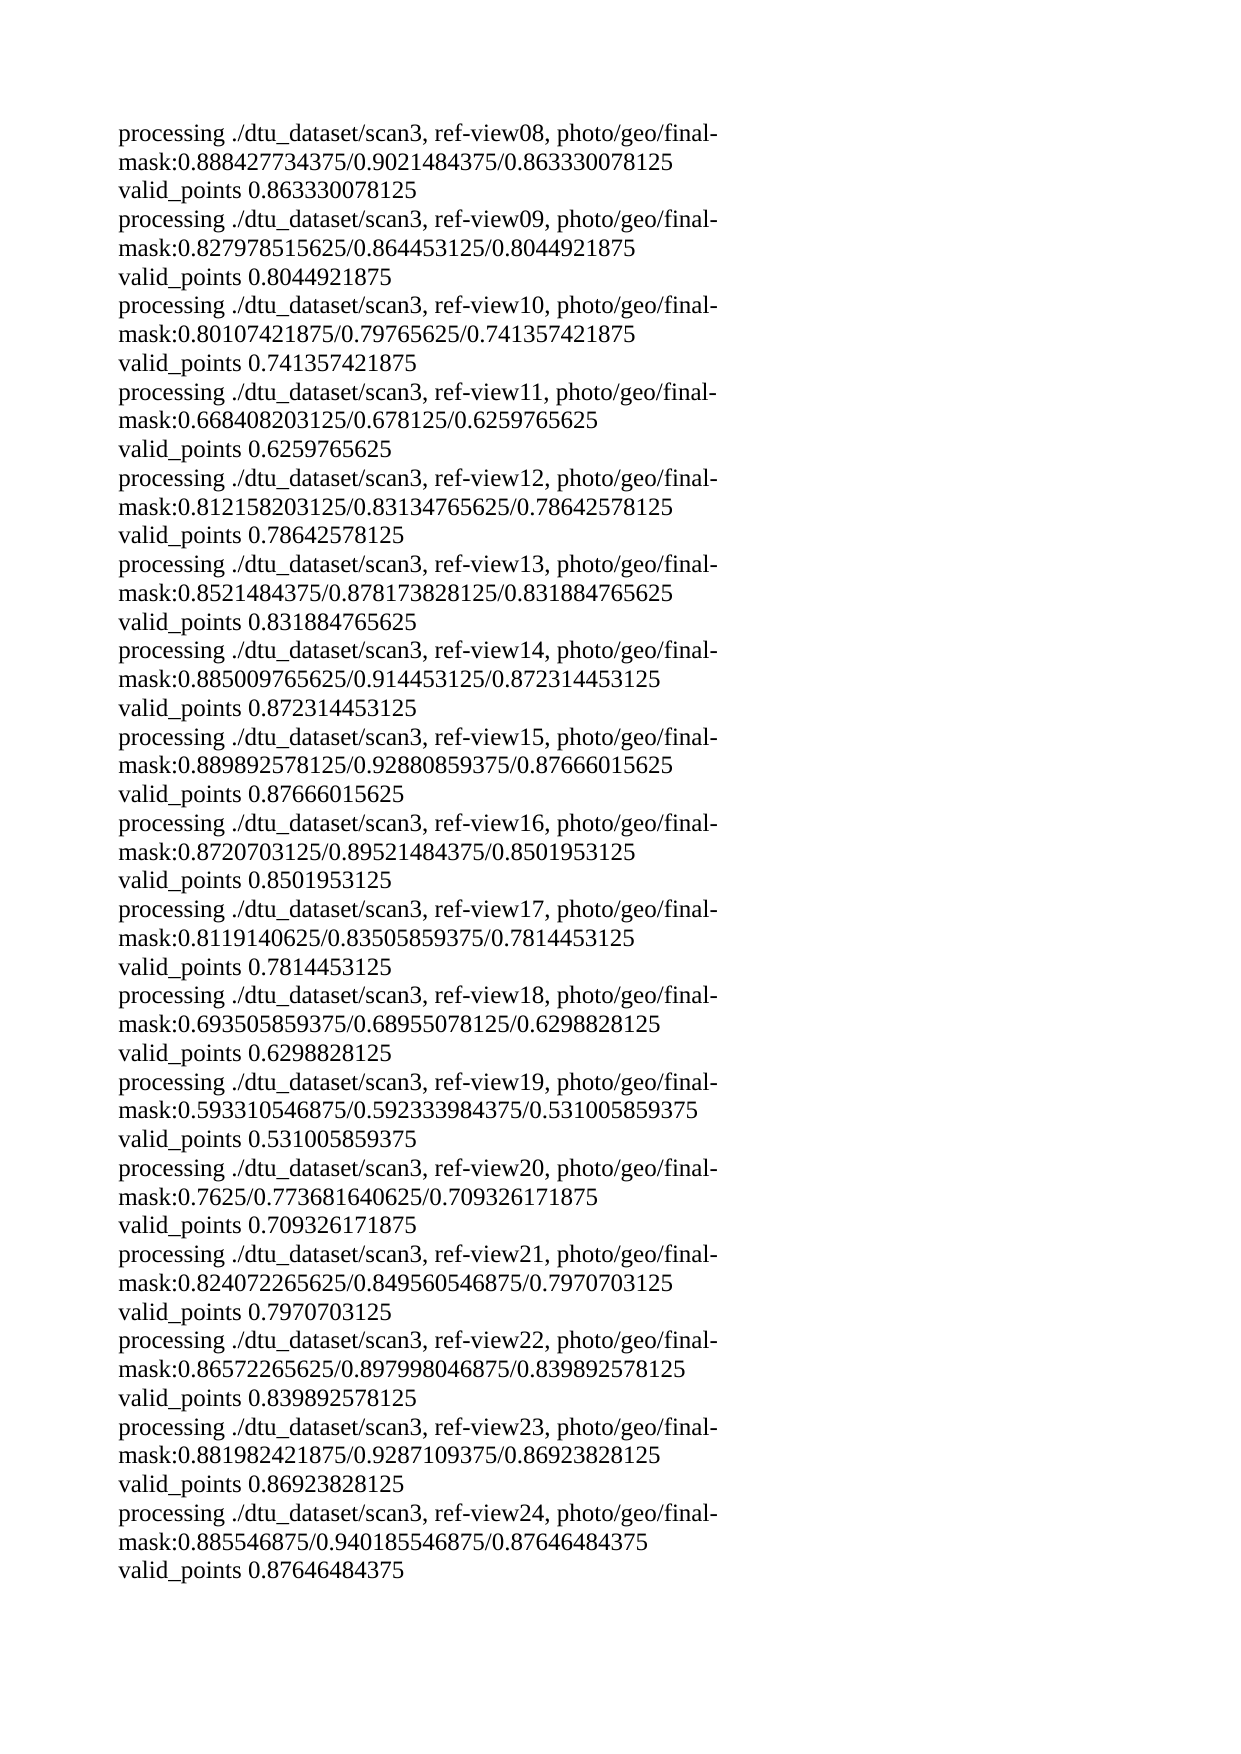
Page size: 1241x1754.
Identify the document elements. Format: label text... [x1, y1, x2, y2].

text valid_points 0.8044921875 [118, 262, 1122, 291]
text processing ./dtu_dataset/scan3, ref-view19, photo/geo/final-mask:0.593310546875/0.592333984375/0.531005859375 [118, 1067, 1122, 1124]
text valid_points 0.863330078125 [118, 176, 1122, 204]
text processing ./dtu_dataset/scan3, ref-view13, photo/geo/final-mask:0.8521484375/0.878173828125/0.831884765625 [118, 549, 1122, 607]
text processing ./dtu_dataset/scan3, ref-view12, photo/geo/final-mask:0.812158203125/0.83134765625/0.78642578125 [118, 463, 1122, 521]
text processing ./dtu_dataset/scan3, ref-view20, photo/geo/final-mask:0.7625/0.773681640625/0.709326171875 [118, 1153, 1122, 1211]
text processing ./dtu_dataset/scan3, ref-view24, photo/geo/final-mask:0.885546875/0.940185546875/0.87646484375 [118, 1498, 1122, 1556]
text valid_points 0.741357421875 [118, 348, 1122, 377]
text valid_points 0.839892578125 [118, 1383, 1122, 1412]
text valid_points 0.872314453125 [118, 693, 1122, 722]
text valid_points 0.87646484375 [118, 1556, 1122, 1584]
text valid_points 0.6298828125 [118, 1038, 1122, 1067]
text processing ./dtu_dataset/scan3, ref-view16, photo/geo/final-mask:0.8720703125/0.89521484375/0.8501953125 [118, 808, 1122, 866]
text valid_points 0.87666015625 [118, 779, 1122, 808]
text valid_points 0.78642578125 [118, 521, 1122, 549]
text processing ./dtu_dataset/scan3, ref-view22, photo/geo/final-mask:0.86572265625/0.897998046875/0.839892578125 [118, 1326, 1122, 1383]
text processing ./dtu_dataset/scan3, ref-view14, photo/geo/final-mask:0.885009765625/0.914453125/0.872314453125 [118, 636, 1122, 693]
text processing ./dtu_dataset/scan3, ref-view23, photo/geo/final-mask:0.881982421875/0.9287109375/0.86923828125 [118, 1412, 1122, 1469]
text valid_points 0.709326171875 [118, 1211, 1122, 1239]
text valid_points 0.7814453125 [118, 952, 1122, 981]
text processing ./dtu_dataset/scan3, ref-view18, photo/geo/final-mask:0.693505859375/0.68955078125/0.6298828125 [118, 981, 1122, 1038]
text processing ./dtu_dataset/scan3, ref-view21, photo/geo/final-mask:0.824072265625/0.849560546875/0.7970703125 [118, 1239, 1122, 1297]
text processing ./dtu_dataset/scan3, ref-view10, photo/geo/final-mask:0.80107421875/0.79765625/0.741357421875 [118, 291, 1122, 348]
text processing ./dtu_dataset/scan3, ref-view11, photo/geo/final-mask:0.668408203125/0.678125/0.6259765625 [118, 377, 1122, 434]
text processing ./dtu_dataset/scan3, ref-view15, photo/geo/final-mask:0.889892578125/0.92880859375/0.87666015625 [118, 722, 1122, 779]
text valid_points 0.7970703125 [118, 1297, 1122, 1326]
text valid_points 0.8501953125 [118, 866, 1122, 894]
text valid_points 0.6259765625 [118, 434, 1122, 463]
text processing ./dtu_dataset/scan3, ref-view09, photo/geo/final-mask:0.827978515625/0.864453125/0.8044921875 [118, 204, 1122, 262]
text valid_points 0.86923828125 [118, 1469, 1122, 1498]
text processing ./dtu_dataset/scan3, ref-view17, photo/geo/final-mask:0.8119140625/0.83505859375/0.7814453125 [118, 894, 1122, 952]
text valid_points 0.531005859375 [118, 1124, 1122, 1153]
text valid_points 0.831884765625 [118, 607, 1122, 636]
text processing ./dtu_dataset/scan3, ref-view08, photo/geo/final-mask:0.888427734375/0.9021484375/0.863330078125 [118, 118, 1122, 176]
